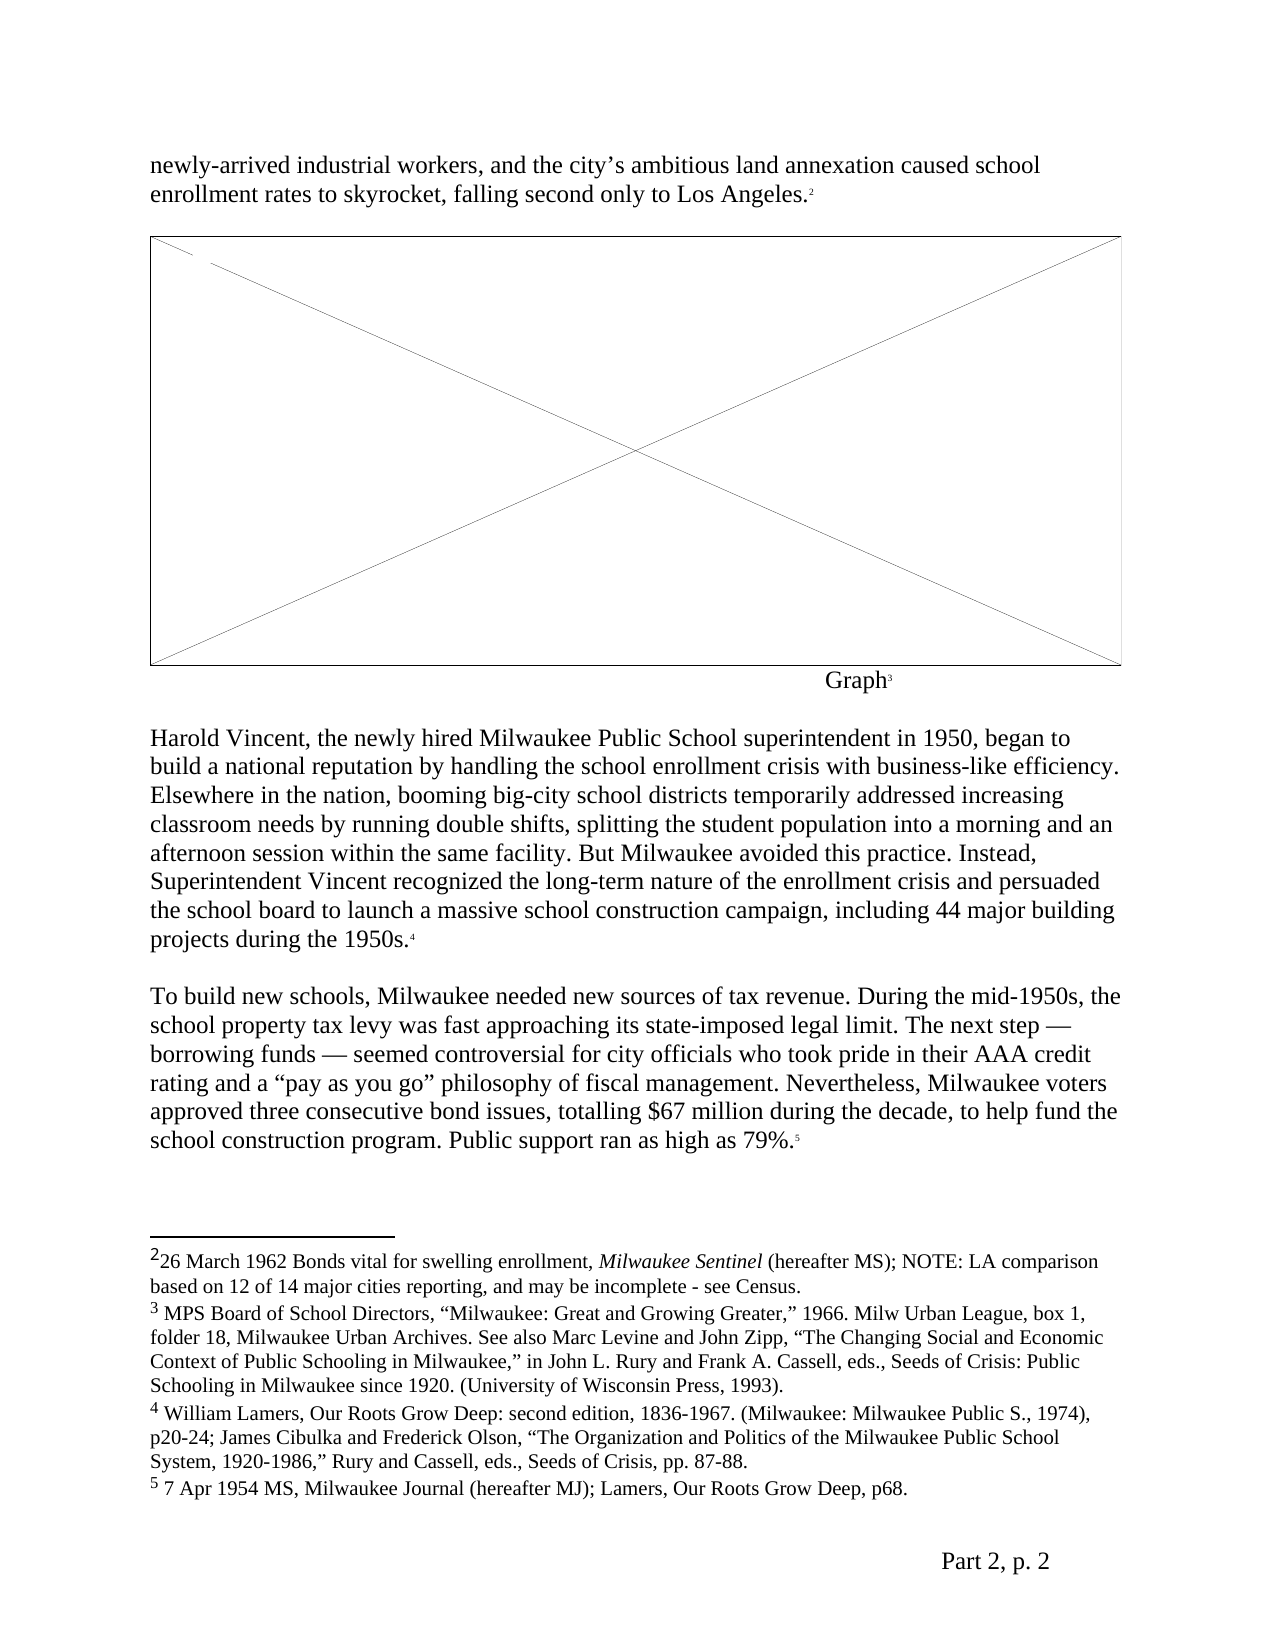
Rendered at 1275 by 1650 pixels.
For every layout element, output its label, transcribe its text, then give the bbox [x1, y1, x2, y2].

text 26 March 1962 Bonds vital for swelling enrollment, Milwaukee Sentinel (hereafter MS); NOTE: LA comparison based on 12 of 14 major cities reporting, and may be incomplete - see Census. [150, 1243, 1125, 1298]
text Graph [150, 665, 1125, 694]
text Harold Vincent, the newly hired Milwaukee Public School superintendent in 1950, began to build a national reputation by handling the school enrollment crisis with business-like efficiency. Elsewhere in the nation, booming big-city school districts temporarily addressed increasing classroom needs by running double shifts, splitting the student population into a morning and an afternoon session within the same facility. But Milwaukee avoided this practice. Instead, Superintendent Vincent recognized the long-term nature of the enrollment crisis and persuaded the school board to launch a massive school construction campaign, including 44 major building projects during the 1950s. [150, 723, 1125, 953]
text To build new schools, Milwaukee needed new sources of tax revenue. During the mid-1950s, the school property tax levy was fast approaching its state-imposed legal limit. The next step — borrowing funds — seemed controversial for city officials who took pride in their AAA credit rating and a “pay as you go” philosophy of fiscal management. Nevertheless, Milwaukee voters approved three consecutive bond issues, totalling $67 million during the decade, to help fund the school construction program. Public support ran as high as 79%. [150, 981, 1125, 1154]
text William Lamers, Our Roots Grow Deep: second edition, 1836-1967. (Milwaukee: Milwaukee Public S., 1974), p20-24; James Cibulka and Frederick Olson, “The Organization and Politics of the Milwaukee Public School System, 1920-1986,” Rury and Cassell, eds., Seeds of Crisis, pp. 87-88. [150, 1397, 1125, 1473]
text newly-arrived industrial workers, and the city’s ambitious land annexation caused school enrollment rates to skyrocket, falling second only to Los Angeles. [150, 150, 1125, 207]
text 7 Apr 1954 MS, Milwaukee Journal (hereafter MJ); Lamers, Our Roots Grow Deep, p68. [150, 1473, 1125, 1500]
text MPS Board of School Directors, “Milwaukee: Great and Growing Greater,” 1966. Milw Urban League, box 1, folder 18, Milwaukee Urban Archives. See also Marc Levine and John Zipp, “The Changing Social and Economic Context of Public Schooling in Milwaukee,” in John L. Rury and Frank A. Cassell, eds., Seeds of Crisis: Public Schooling in Milwaukee since 1920. (University of Wisconsin Press, 1993). [150, 1298, 1125, 1397]
